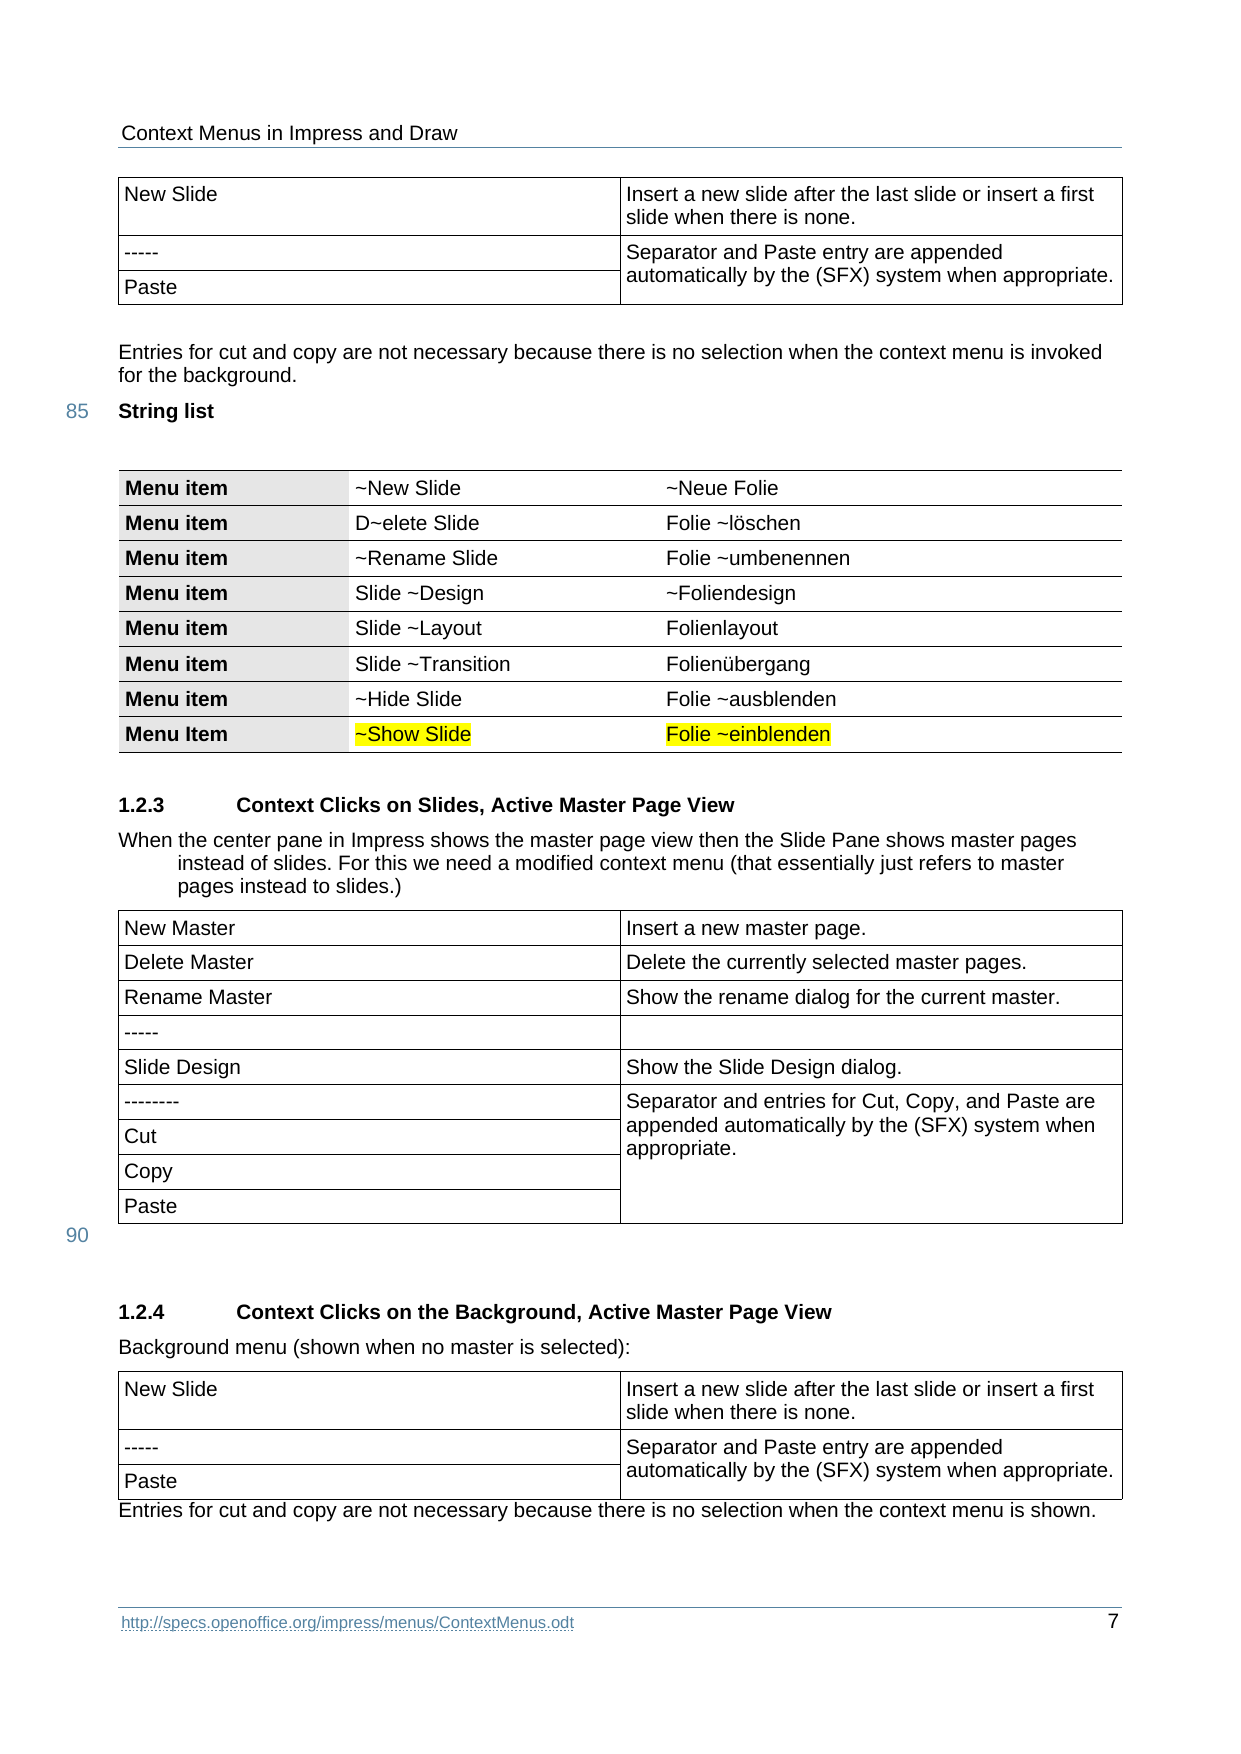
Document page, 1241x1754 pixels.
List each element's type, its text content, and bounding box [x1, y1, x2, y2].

table_cell Cut [119, 1120, 620, 1154]
table_cell Menu item [119, 577, 349, 611]
table_cell Separator and Paste entry are appended automatically by the (SFX) system when appropriate. [621, 236, 1122, 304]
table_header Comments [948, 435, 1122, 470]
text Entries for cut and copy are not necessary because there is no selection when the context menu is invoked for the background. [118, 340, 1122, 387]
table_header ----- [119, 236, 620, 270]
table_cell Slide Design [119, 1050, 620, 1084]
table_cell Menu item [119, 506, 349, 540]
table_cell ~Neue Folie [660, 471, 948, 505]
table_header New Master [119, 911, 620, 945]
list When the center pane in Impress shows the master page view then the Slide Pane shows master pages instead of slides. For this we need a modified context menu (that essentially just refers to master pages instead to slides.) [118, 828, 1122, 898]
table_cell Folienlayout [660, 612, 948, 646]
table_cell Paste [119, 271, 620, 304]
table_cell [948, 471, 1122, 505]
table_cell Menu item [119, 541, 349, 576]
table_cell Show the rename dialog for the current master. [621, 981, 1122, 1015]
table_cell [948, 717, 1122, 752]
list Entries for cut and copy are not necessary because there is no selection when the context menu is shown. [118, 1500, 1122, 1522]
table_header ----- [119, 1430, 620, 1464]
table_cell [948, 682, 1122, 716]
table_cell Slide ~Design [349, 577, 660, 611]
table_cell Menu item [119, 647, 349, 681]
table_cell Folie ~ausblenden [660, 682, 948, 716]
text String list [118, 399, 1122, 422]
table_cell ~Show Slide [349, 717, 660, 752]
table_cell ~New Slide [349, 471, 660, 505]
table_cell Folienübergang [660, 647, 948, 681]
table_cell ~Foliendesign [660, 577, 948, 611]
table_cell Separator and entries for Cut, Copy, and Paste are appended automatically by the (SFX) system when appropriate. [621, 1085, 1122, 1223]
table_cell ~Hide Slide [349, 682, 660, 716]
table_cell Menu item [119, 471, 349, 505]
table_cell D~elete Slide [349, 506, 660, 540]
table_header German [660, 435, 948, 470]
table_header Insert a new slide after the last slide or insert a first slide when there is none. [621, 178, 1122, 235]
table_cell [948, 647, 1122, 681]
table_cell Delete Master [119, 946, 620, 980]
table_cell Menu item [119, 612, 349, 646]
table_cell Folie ~löschen [660, 506, 948, 540]
text Background menu (shown when no master is selected): [118, 1336, 1122, 1359]
subtitle Context Clicks on the Background, Active Master Page View [118, 1301, 1122, 1324]
table_cell Slide ~Transition [349, 647, 660, 681]
table_cell Paste [119, 1190, 620, 1223]
table_header Insert a new master page. [621, 911, 1122, 945]
table_cell [948, 541, 1122, 576]
table_cell Copy [119, 1155, 620, 1189]
table_cell Menu item [119, 682, 349, 716]
table_cell Slide ~Layout [349, 612, 660, 646]
table_cell [948, 612, 1122, 646]
table_header Insert a new slide after the last slide or insert a first slide when there is none. [621, 1372, 1122, 1429]
table_header New Slide [119, 1372, 620, 1429]
table_header New Slide [119, 178, 620, 235]
table_cell Rename Master [119, 981, 620, 1015]
table_cell Separator and Paste entry are appended automatically by the (SFX) system when appropriate. [621, 1430, 1122, 1499]
table_cell Show the Slide Design dialog. [621, 1050, 1122, 1084]
table_cell [948, 577, 1122, 611]
table_cell Paste [119, 1465, 620, 1499]
table_header -------- [119, 1085, 620, 1119]
table_cell ~Rename Slide [349, 541, 660, 576]
table_header Item [119, 435, 349, 470]
table_cell Menu Item [119, 717, 349, 752]
table_cell ----- [119, 1016, 620, 1049]
table_cell Folie ~umbenennen [660, 541, 948, 576]
table_header English [349, 435, 660, 470]
subtitle Context Clicks on Slides, Active Master Page View [118, 793, 1122, 816]
table_cell Delete the currently selected master pages. [621, 946, 1122, 980]
table_cell [621, 1016, 1122, 1049]
table_cell [948, 506, 1122, 540]
table_cell Folie ~einblenden [660, 717, 948, 752]
